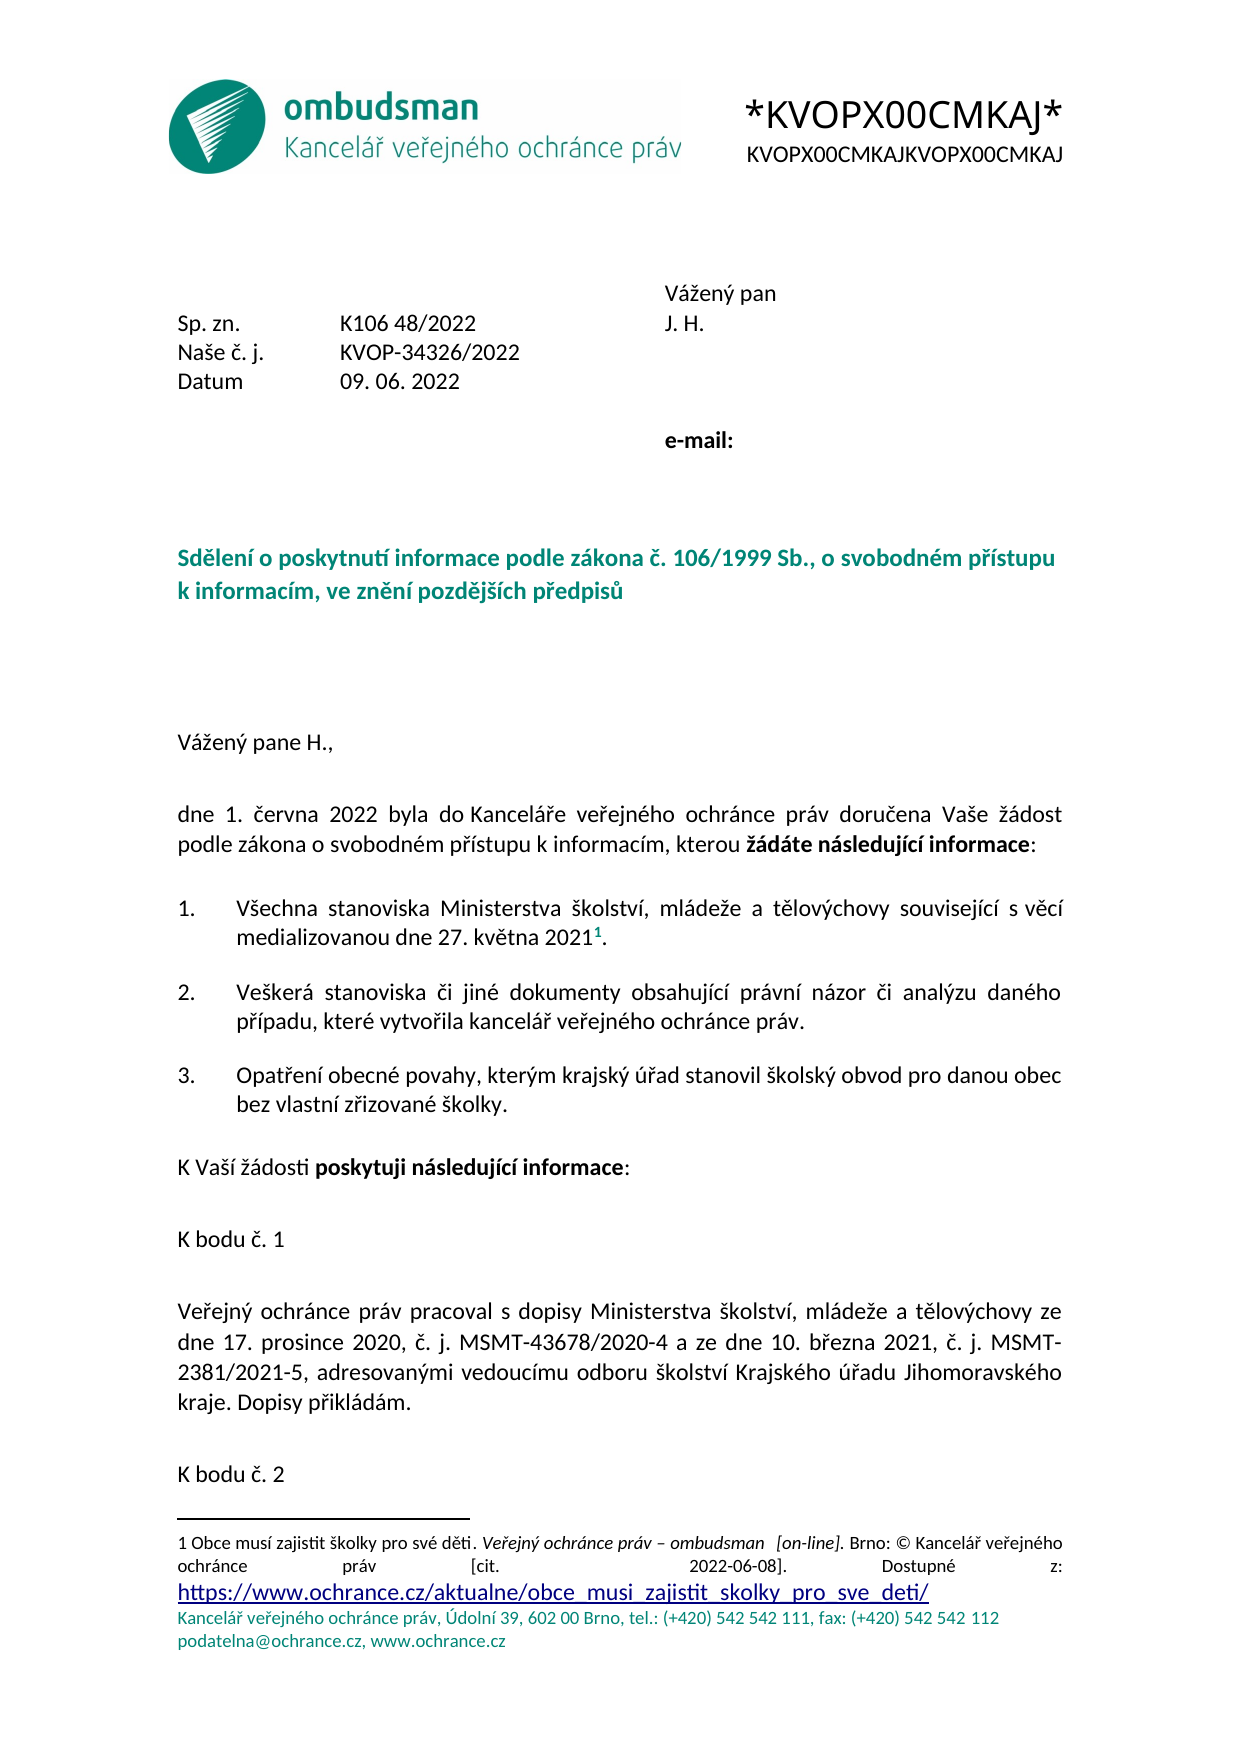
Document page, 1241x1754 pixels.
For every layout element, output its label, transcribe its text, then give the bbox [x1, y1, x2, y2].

list Opatření obecné povahy, kterým krajský úřad stanovil školský obvod pro danou obec bez vlastní zřizované školky. [177, 1060, 1063, 1119]
subtitle Sdělení o poskytnutí informace podle zákona č. 106/1999 Sb., o svobodném přístupu k informacím, ve znění pozdějších předpisů [177, 542, 1063, 606]
text K bodu č. 1 [177, 1224, 1063, 1253]
list Všechna stanoviska Ministerstva školství, mládeže a tělovýchovy související s věcí medializovanou dne 27. května 2021. [177, 893, 1063, 952]
table_header Sp. zn. Naše č. j. Datum [177, 220, 340, 542]
text K Vaší žádosti poskytuji následující informace: [177, 1152, 1063, 1181]
table_header K106 48/2022 KVOP-34326/2022 09. 06. 2022 [340, 220, 664, 542]
text Veřejný ochránce práv pracoval s dopisy Ministerstva školství, mládeže a tělovýchovy ze dne 17. prosince 2020, č. j. MSMT-43678/2020-4 a ze dne 10. března 2021, č. j. MSMT-2381/2021-5, adresovanými vedoucímu odboru školství Krajského úřadu Jihomoravského kraje. Dopisy přikládám. [177, 1296, 1063, 1417]
text dne 1. června 2022 byla do Kanceláře veřejného ochránce práv doručena Vaše žádost podle zákona o svobodném přístupu k informacím, kterou žádáte následující informace: [177, 799, 1063, 859]
list Veškerá stanoviska či jiné dokumenty obsahující právní názor či analýzu daného případu, které vytvořila kancelář veřejného ochránce práv. [177, 977, 1063, 1035]
text Vážený pane H., [177, 727, 1063, 756]
text K bodu č. 2 [177, 1459, 1063, 1489]
list Obce musí zajistit školky pro své děti. Veřejný ochránce práv – ombudsman [on-line]. Brno: © Kancelář veřejného ochránce práv [cit. 2022-06-08]. Dostupné z: https://www.ochrance.cz/aktualne/obce_musi_zajistit_skolky_pro_sve_deti/ [177, 1531, 1063, 1606]
table_header Vážený pan J. H. e-mail: [665, 220, 1085, 542]
